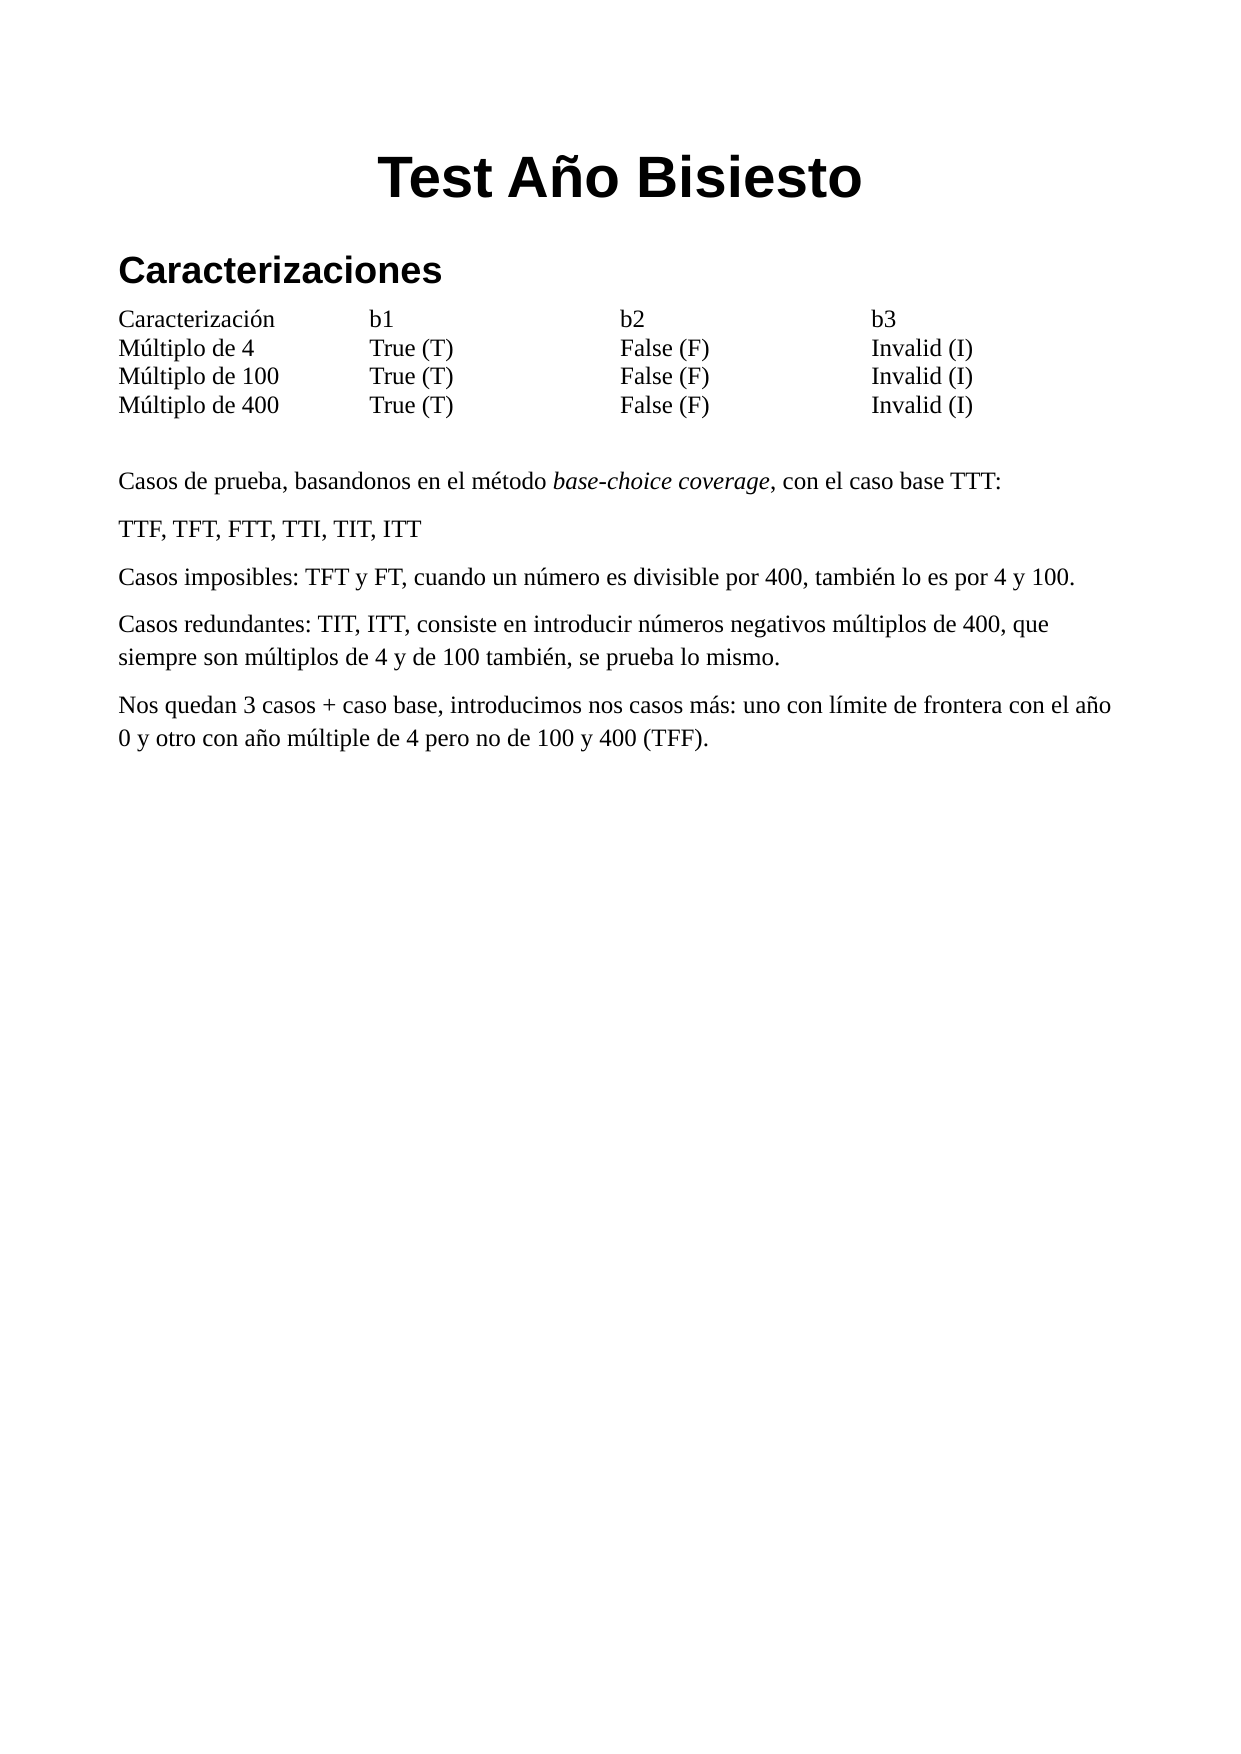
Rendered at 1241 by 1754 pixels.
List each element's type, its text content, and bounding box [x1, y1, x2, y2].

text Casos de prueba, basandonos en el método base-choice coverage, con el caso base TTT: [118, 466, 1122, 495]
text Nos quedan 3 casos + caso base, introducimos nos casos más: uno con límite de frontera con el año 0 y otro con año múltiple de 4 pero no de 100 y 400 (TFF). [118, 690, 1122, 752]
table_cell True (T) [369, 361, 620, 390]
table_cell False (F) [620, 361, 871, 390]
table_header b2 [620, 304, 871, 333]
text Casos redundantes: TIT, ITT, consiste en introducir números negativos múltiplos de 400, que siempre son múltiplos de 4 y de 100 también, se prueba lo mismo. [118, 609, 1122, 671]
table_cell Múltiplo de 4 [118, 333, 369, 361]
table_cell True (T) [369, 390, 620, 419]
table_cell Múltiplo de 400 [118, 390, 369, 419]
text Casos imposibles: TFT y FT, cuando un número es divisible por 400, también lo es por 4 y 100. [118, 562, 1122, 590]
table_header b1 [369, 304, 620, 333]
table_cell False (F) [620, 333, 871, 361]
table_cell True (T) [369, 333, 620, 361]
table_cell Invalid (I) [871, 333, 1122, 361]
table_cell False (F) [620, 390, 871, 419]
text TTF, TFT, FTT, TTI, TIT, ITT [118, 514, 1122, 543]
table_header b3 [871, 304, 1122, 333]
table_cell Múltiplo de 100 [118, 361, 369, 390]
subtitle Caracterizaciones [118, 248, 1122, 291]
table_cell Invalid (I) [871, 390, 1122, 419]
title Test Año Bisiesto [118, 143, 1122, 210]
table_cell Invalid (I) [871, 361, 1122, 390]
table_header Caracterización [118, 304, 369, 333]
